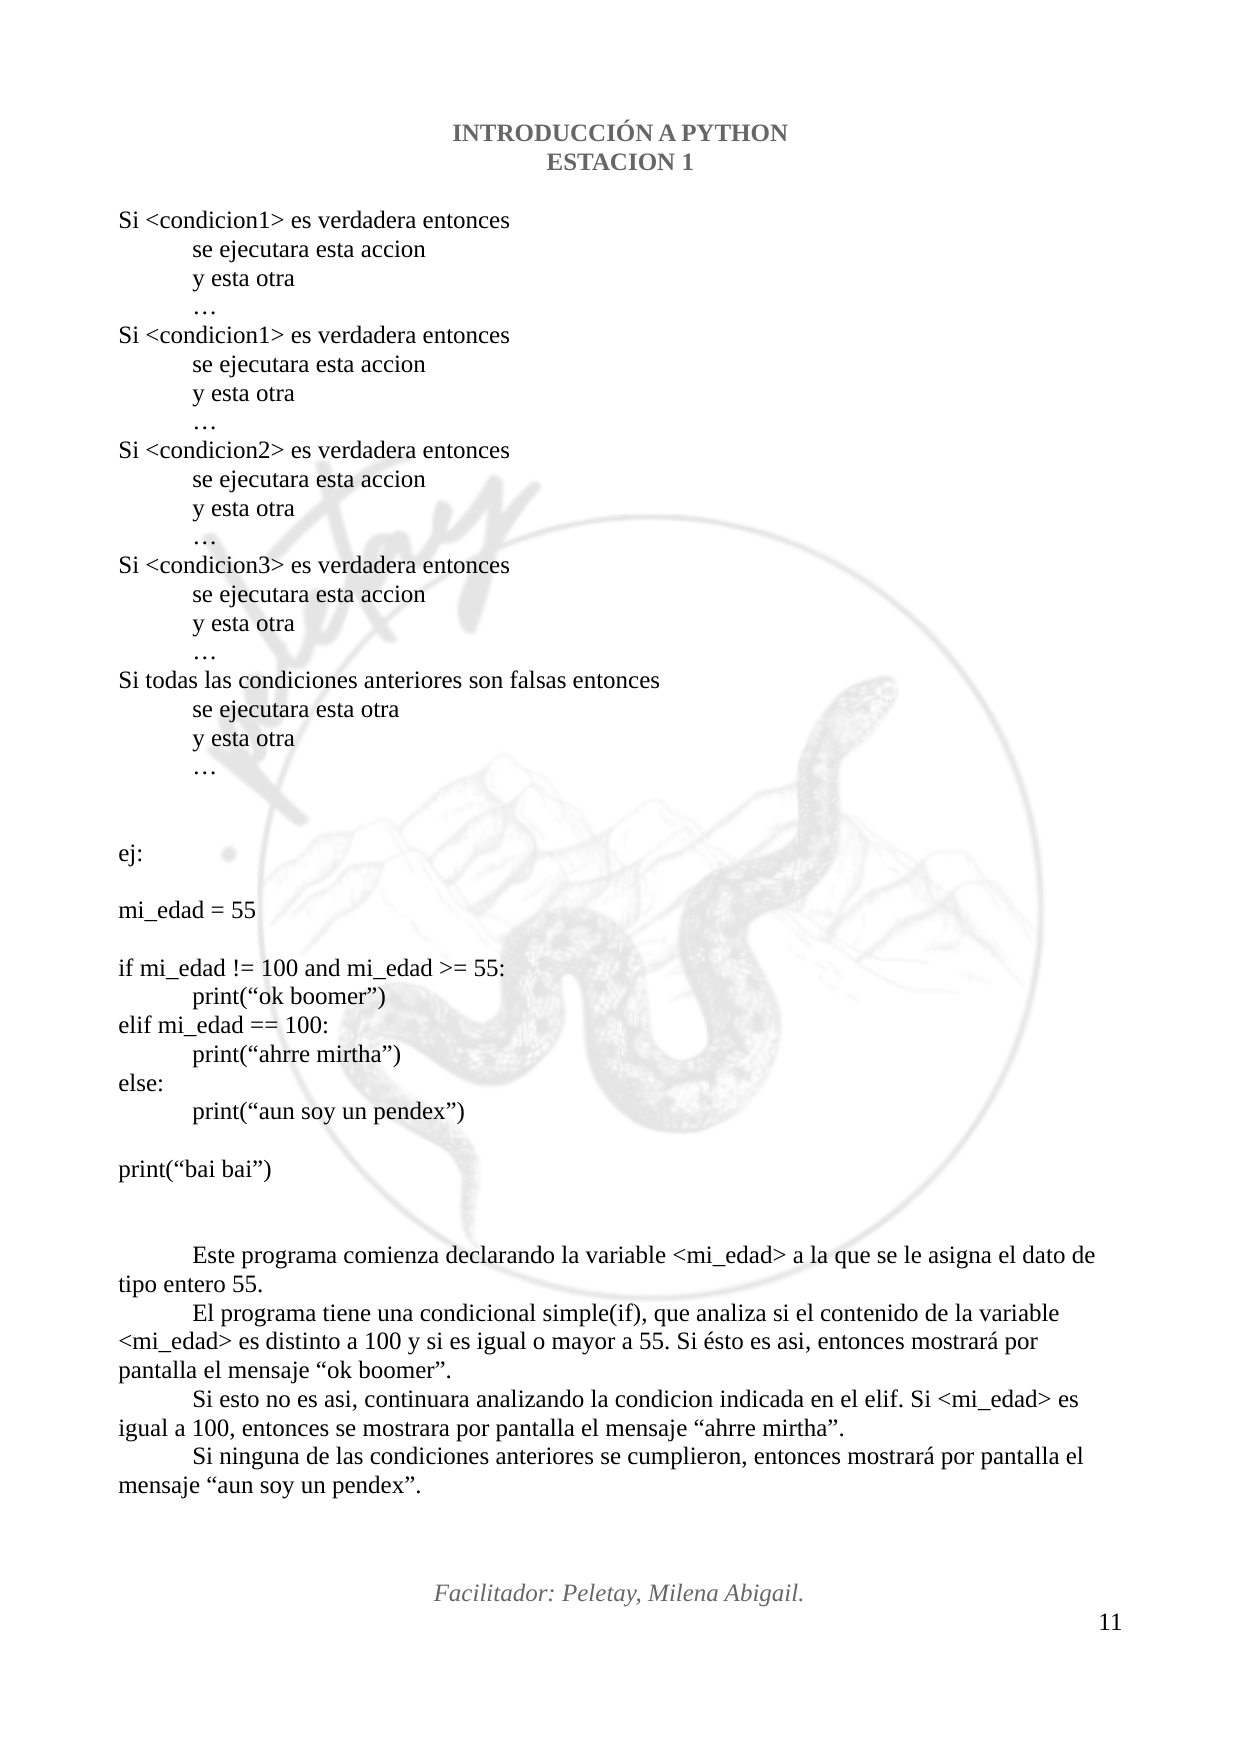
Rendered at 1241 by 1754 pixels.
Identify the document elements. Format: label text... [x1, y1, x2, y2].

text ej: [118, 838, 1122, 866]
text se ejecutara esta accion [118, 234, 1122, 263]
text mi_edad = 55 [118, 895, 1122, 924]
text elif mi_edad == 100: [118, 1010, 1122, 1039]
text y esta otra [118, 378, 1122, 406]
text print(“bai bai”) [118, 1154, 1122, 1183]
text … [118, 751, 1122, 780]
text … [118, 406, 1122, 435]
text Si ninguna de las condiciones anteriores se cumplieron, entonces mostrará por pantalla el mensaje “aun soy un pendex”. [118, 1441, 1122, 1499]
text if mi_edad != 100 and mi_edad >= 55: [118, 953, 1122, 981]
text else: [118, 1068, 1122, 1096]
text … [118, 636, 1122, 665]
text print(“ok boomer”) [118, 981, 1122, 1010]
text Si esto no es asi, continuara analizando la condicion indicada en el elif. Si <mi_edad> es igual a 100, entonces se mostrara por pantalla el mensaje “ahrre mirtha”. [118, 1384, 1122, 1441]
text se ejecutara esta accion [118, 579, 1122, 608]
text se ejecutara esta accion [118, 464, 1122, 493]
text y esta otra [118, 263, 1122, 291]
text Si <condicion1> es verdadera entonces [118, 205, 1122, 234]
text y esta otra [118, 723, 1122, 751]
text El programa tiene una condicional simple(if), que analiza si el contenido de la variable <mi_edad> es distinto a 100 y si es igual o mayor a 55. Si ésto es asi, entonces mostrará por pantalla el mensaje “ok boomer”. [118, 1298, 1122, 1384]
text print(“ahrre mirtha”) [118, 1039, 1122, 1068]
text Si <condicion1> es verdadera entonces [118, 320, 1122, 349]
text y esta otra [118, 608, 1122, 636]
text se ejecutara esta otra [118, 694, 1122, 723]
text print(“aun soy un pendex”) [118, 1096, 1122, 1125]
text y esta otra [118, 493, 1122, 521]
text … [118, 521, 1122, 550]
text … [118, 291, 1122, 320]
text Si todas las condiciones anteriores son falsas entonces [118, 665, 1122, 694]
text Si <condicion3> es verdadera entonces [118, 550, 1122, 579]
text Este programa comienza declarando la variable <mi_edad> a la que se le asigna el dato de tipo entero 55. [118, 1240, 1122, 1298]
text Si <condicion2> es verdadera entonces [118, 435, 1122, 464]
text se ejecutara esta accion [118, 349, 1122, 378]
